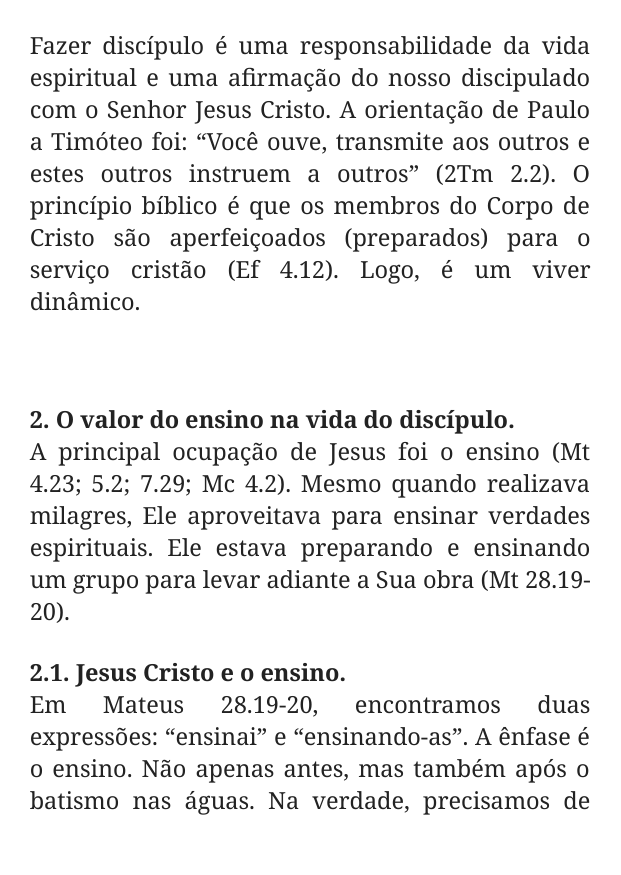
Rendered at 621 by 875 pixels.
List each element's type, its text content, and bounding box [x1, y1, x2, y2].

text Em Mateus 28.19-20, encontramos duas expressões: “ensinai” e “ensinando-as”. A ênfase é o ensino. Não apenas antes, mas também após o batismo nas águas. Na verdade, precisamos de [29, 688, 591, 816]
text 2. O valor do ensino na vida do discípulo. [29, 403, 591, 436]
text A principal ocupação de Jesus foi o ensino (Mt 4.23; 5.2; 7.29; Mc 4.2). Mesmo quando realizava milagres, Ele aproveitava para ensinar verdades espirituais. Ele estava preparando e ensinando um grupo para levar adiante a Sua obra (Mt 28.19-20). [29, 436, 591, 627]
text 2.1. Jesus Cristo e o ensino. [29, 656, 591, 688]
text Fazer discípulo é uma responsabilidade da vida espiritual e uma afirmação do nosso discipulado com o Senhor Jesus Cristo. A orientação de Paulo a Timóteo foi: “Você ouve, transmite aos outros e estes outros instruem a outros” (2Tm 2.2). O princípio bíblico é que os membros do Corpo de Cristo são aperfeiçoados (preparados) para o serviço cristão (Ef 4.12). Logo, é um viver dinâmico. [29, 29, 591, 317]
